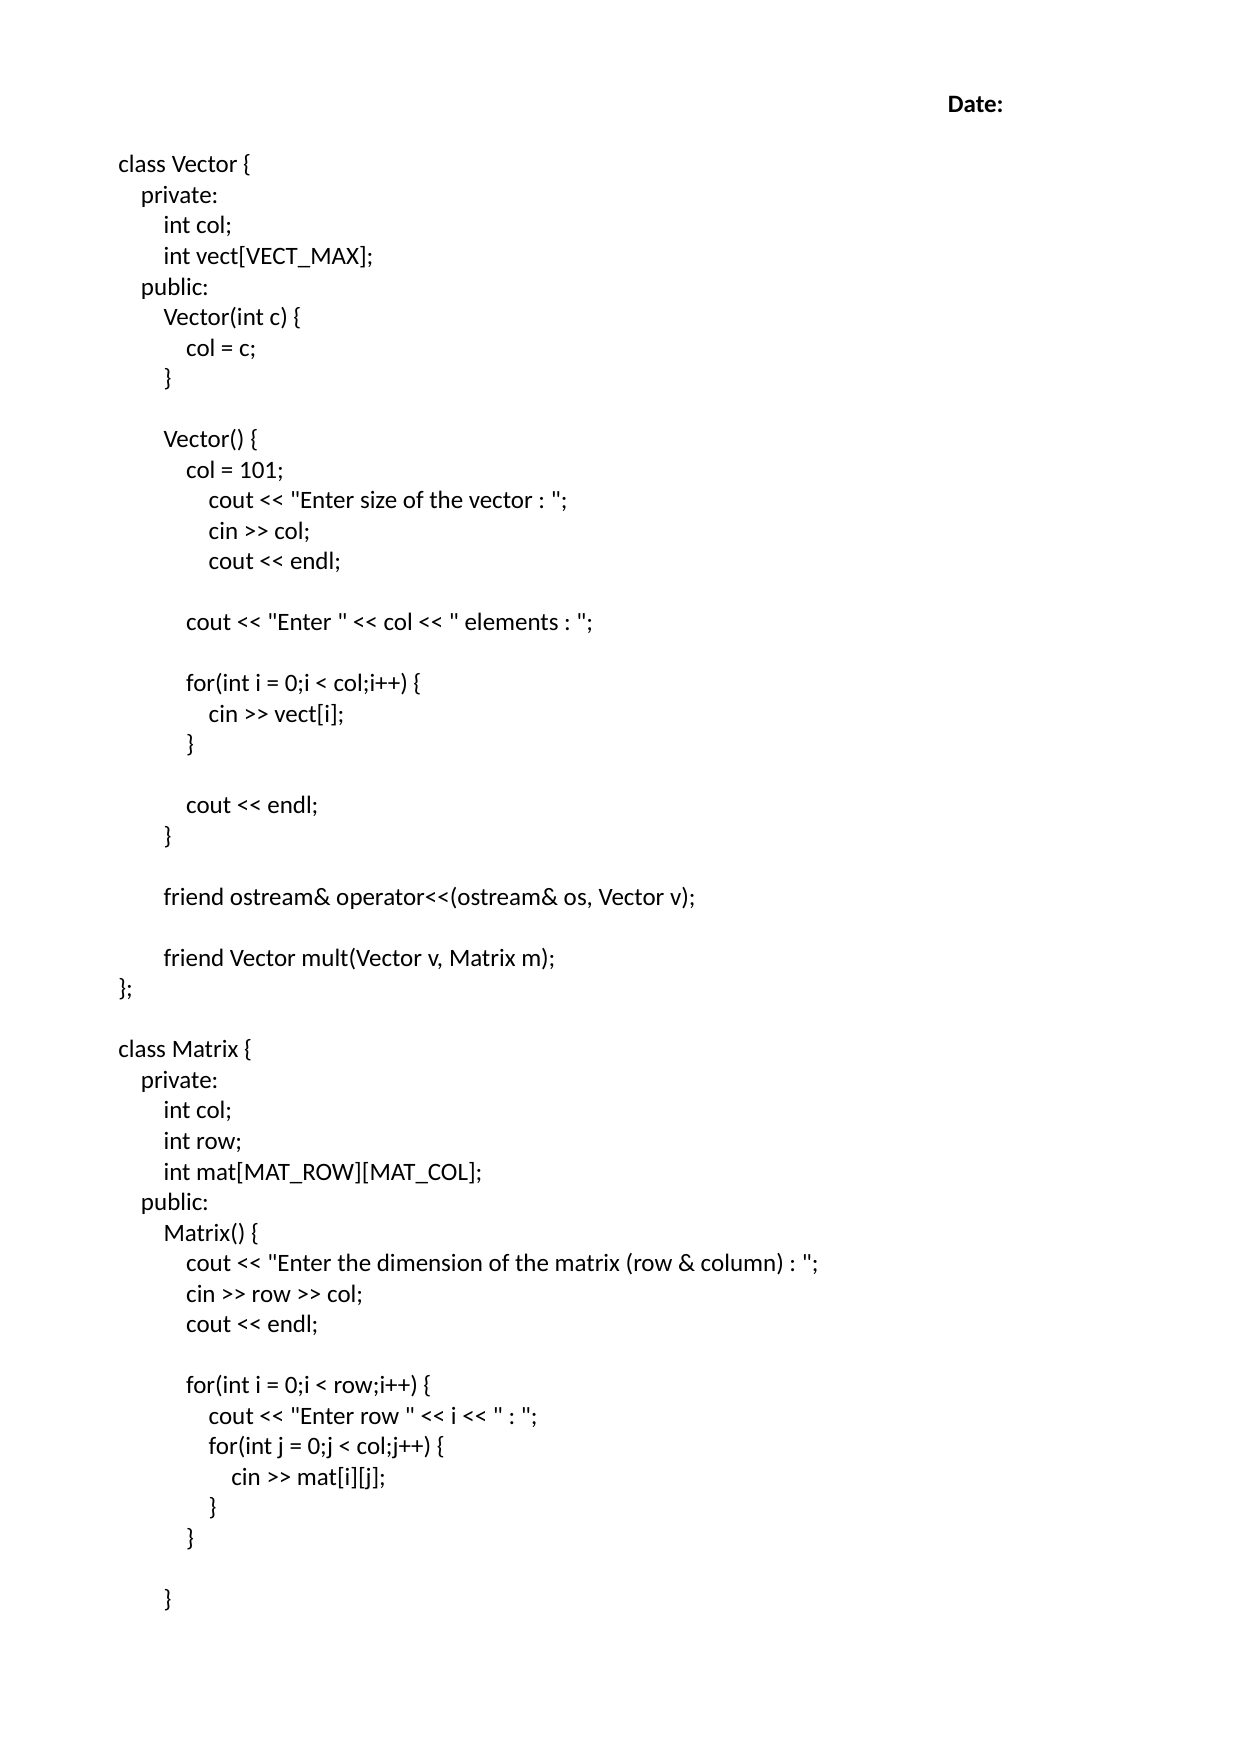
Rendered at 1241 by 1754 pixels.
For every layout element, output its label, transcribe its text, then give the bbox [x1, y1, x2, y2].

text private: [118, 179, 1122, 209]
text } [118, 362, 1122, 393]
text cout << "Enter the dimension of the matrix (row & column) : "; [118, 1247, 1122, 1278]
text friend Vector mult(Vector v, Matrix m); [118, 942, 1122, 973]
text cin >> row >> col; [118, 1278, 1122, 1308]
text cin >> vect[i]; [118, 698, 1122, 728]
text cin >> mat[i][j]; [118, 1461, 1122, 1491]
text Vector(int c) { [118, 301, 1122, 332]
text for(int i = 0;i < col;i++) { [118, 667, 1122, 698]
text } [118, 820, 1122, 851]
text private: [118, 1064, 1122, 1095]
text cout << "Enter size of the vector : "; [118, 484, 1122, 515]
text for(int i = 0;i < row;i++) { [118, 1369, 1122, 1400]
text } [118, 728, 1122, 759]
text int col; [118, 1095, 1122, 1125]
text int mat[MAT_ROW][MAT_COL]; [118, 1156, 1122, 1186]
text class Matrix { [118, 1034, 1122, 1064]
text int row; [118, 1125, 1122, 1156]
text col = c; [118, 332, 1122, 362]
text } [118, 1522, 1122, 1552]
text class Vector { [118, 148, 1122, 179]
text } [118, 1583, 1122, 1613]
text cout << endl; [118, 789, 1122, 820]
text int col; [118, 209, 1122, 240]
text public: [118, 271, 1122, 301]
text cout << "Enter " << col << " elements : "; [118, 606, 1122, 637]
text int vect[VECT_MAX]; [118, 240, 1122, 271]
text friend ostream& operator<<(ostream& os, Vector v); [118, 881, 1122, 912]
text cout << "Enter row " << i << " : "; [118, 1400, 1122, 1430]
text cout << endl; [118, 545, 1122, 576]
text for(int j = 0;j < col;j++) { [118, 1430, 1122, 1461]
text }; [118, 973, 1122, 1003]
text Matrix() { [118, 1217, 1122, 1247]
text } [118, 1491, 1122, 1522]
text cout << endl; [118, 1308, 1122, 1339]
text public: [118, 1186, 1122, 1217]
text cin >> col; [118, 515, 1122, 545]
text Vector() { [118, 423, 1122, 454]
text col = 101; [118, 454, 1122, 484]
